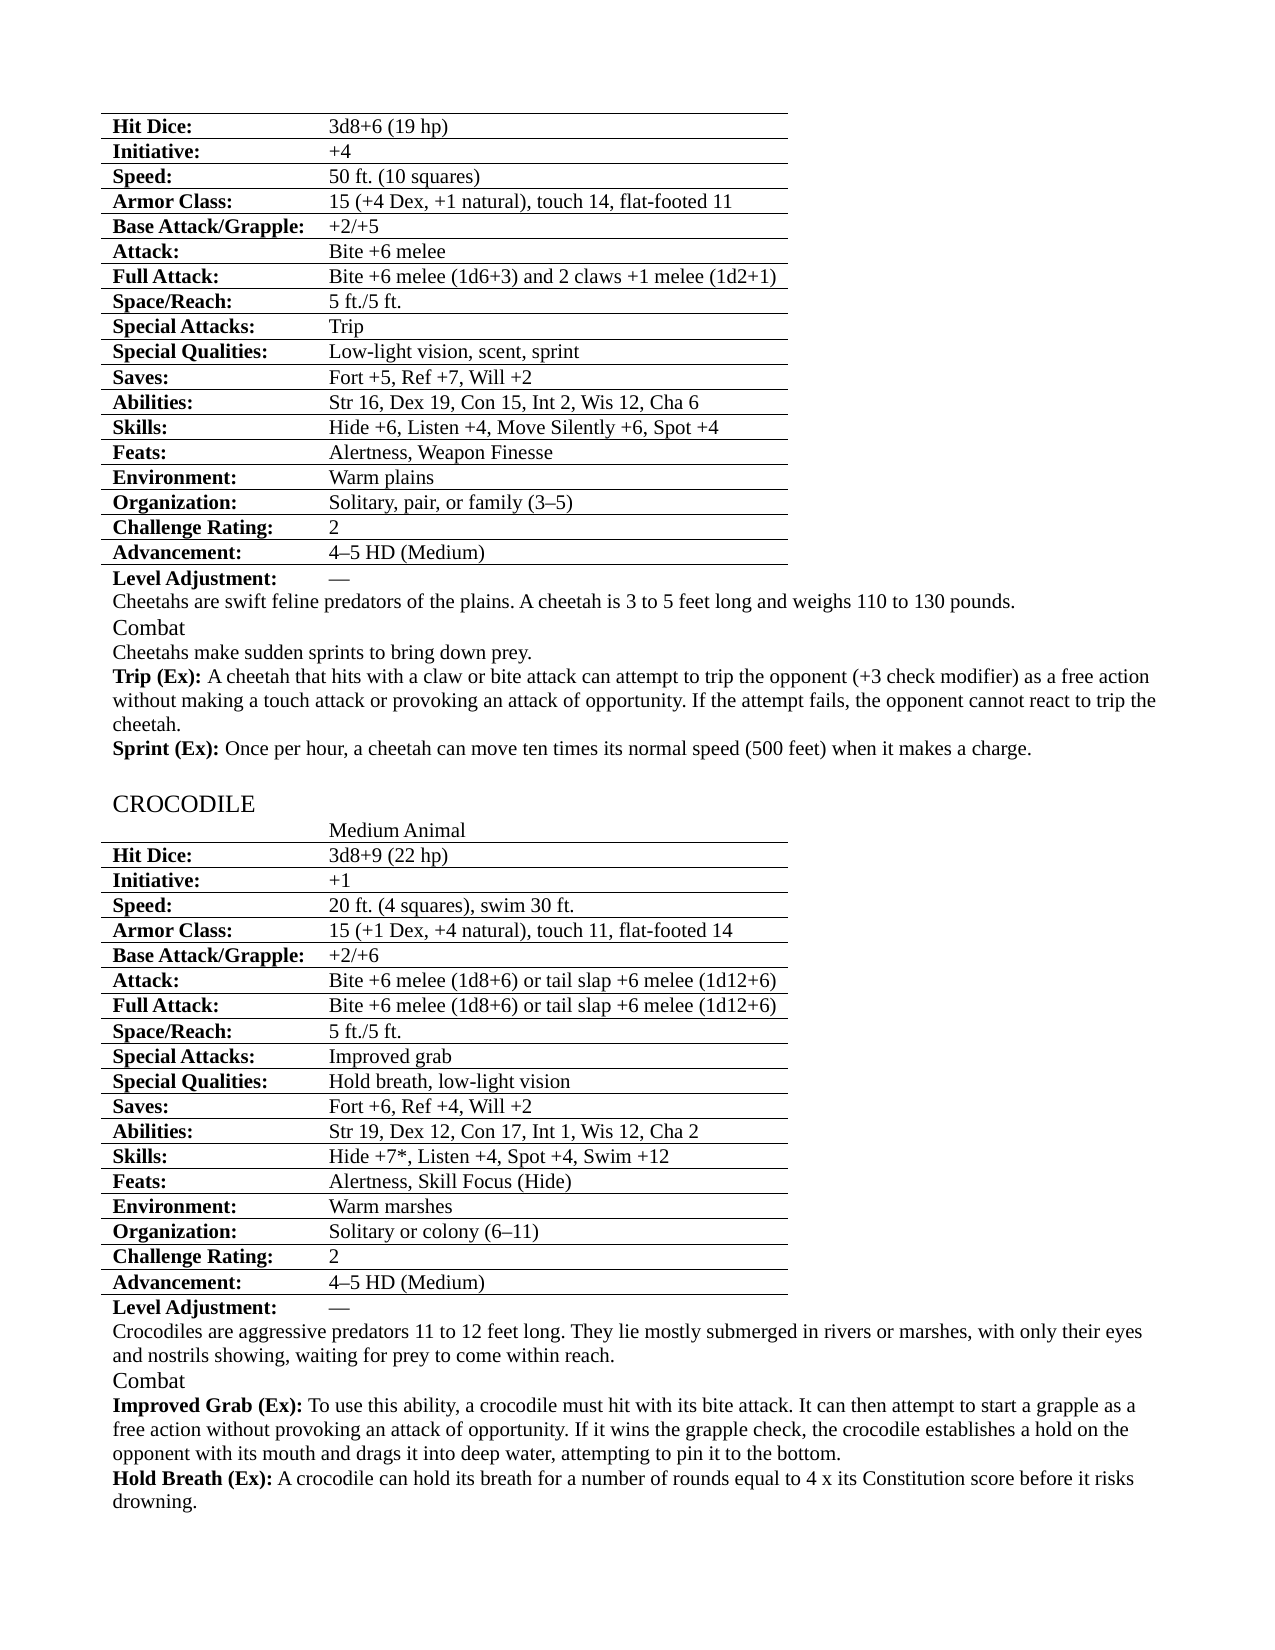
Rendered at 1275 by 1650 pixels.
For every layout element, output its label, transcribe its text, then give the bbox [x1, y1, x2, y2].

table_cell Solitary, pair, or family (3–5) [318, 490, 788, 514]
table_cell Hide +7*, Listen +4, Spot +4, Swim +12 [318, 1144, 788, 1168]
table_cell Speed: [101, 893, 317, 917]
table_cell 20 ft. (4 squares), swim 30 ft. [318, 893, 788, 917]
table_cell 2 [318, 515, 788, 539]
table_cell Warm plains [318, 465, 788, 489]
table_cell Challenge Rating: [101, 515, 317, 539]
table_cell Challenge Rating: [101, 1245, 317, 1268]
table_cell Initiative: [101, 139, 317, 163]
text Hold Breath (Ex): A crocodile can hold its breath for a number of rounds equal to 4 x its Constitution score before it risks drowning. [112, 1465, 1162, 1513]
table_cell Special Qualities: [101, 340, 317, 363]
text Improved Grab (Ex): To use this ability, a crocodile must hit with its bite attack. It can then attempt to start a grapple as a free action without provoking an attack of opportunity. If it wins the grapple check, the crocodile establishes a hold on the opponent with its mouth and drags it into deep water, attempting to pin it to the bottom. [112, 1393, 1162, 1465]
table_cell Feats: [101, 440, 317, 464]
table_cell Hit Dice: [101, 843, 317, 867]
table_header Medium Animal [318, 818, 788, 842]
table_cell 15 (+1 Dex, +4 natural), touch 11, flat-footed 14 [318, 918, 788, 942]
table_cell Skills: [101, 415, 317, 439]
table_cell Base Attack/Grapple: [101, 214, 317, 238]
table_cell Level Adjustment: [101, 1295, 317, 1319]
table_cell 4–5 HD (Medium) [318, 1270, 788, 1294]
table_cell Environment: [101, 465, 317, 489]
table_cell Special Attacks: [101, 314, 317, 338]
table_cell Advancement: [101, 1270, 317, 1294]
text Trip (Ex): A cheetah that hits with a claw or bite attack can attempt to trip the opponent (+3 check modifier) as a free action without making a touch attack or provoking an attack of opportunity. If the attempt fails, the opponent cannot react to trip the cheetah. [112, 664, 1162, 736]
table_cell Alertness, Weapon Finesse [318, 440, 788, 464]
table_cell Bite +6 melee (1d8+6) or tail slap +6 melee (1d12+6) [318, 968, 788, 992]
table_cell Special Qualities: [101, 1069, 317, 1093]
table_cell Special Attacks: [101, 1044, 317, 1068]
table_cell Hold breath, low-light vision [318, 1069, 788, 1093]
table_cell Abilities: [101, 390, 317, 414]
table_cell Improved grab [318, 1044, 788, 1068]
table_cell +2/+5 [318, 214, 788, 238]
table_cell 4–5 HD (Medium) [318, 540, 788, 564]
table_cell Fort +6, Ref +4, Will +2 [318, 1094, 788, 1118]
table_cell Advancement: [101, 540, 317, 564]
table_cell 5 ft./5 ft. [318, 289, 788, 313]
table_cell Attack: [101, 968, 317, 992]
table_cell Hide +6, Listen +4, Move Silently +6, Spot +4 [318, 415, 788, 439]
table_cell Feats: [101, 1169, 317, 1193]
table_cell Trip [318, 314, 788, 338]
table_cell 50 ft. (10 squares) [318, 164, 788, 188]
table_cell Organization: [101, 1219, 317, 1243]
table_cell Full Attack: [101, 994, 317, 1017]
table_cell Saves: [101, 365, 317, 389]
table_cell Solitary or colony (6–11) [318, 1219, 788, 1243]
table_cell Warm marshes [318, 1194, 788, 1218]
table_cell Bite +6 melee (1d6+3) and 2 claws +1 melee (1d2+1) [318, 264, 788, 288]
table_cell Alertness, Skill Focus (Hide) [318, 1169, 788, 1193]
table_cell 3d8+6 (19 hp) [318, 114, 788, 138]
table_cell 3d8+9 (22 hp) [318, 843, 788, 867]
table_cell Level Adjustment: [101, 565, 317, 589]
table_cell Bite +6 melee (1d8+6) or tail slap +6 melee (1d12+6) [318, 994, 788, 1017]
table_cell Full Attack: [101, 264, 317, 288]
table_cell Space/Reach: [101, 1019, 317, 1043]
table_cell Abilities: [101, 1119, 317, 1143]
table_cell Attack: [101, 239, 317, 263]
text Combat [112, 1367, 1162, 1393]
table_cell Organization: [101, 490, 317, 514]
text Cheetahs make sudden sprints to bring down prey. [112, 640, 1162, 664]
table_cell Armor Class: [101, 918, 317, 942]
table_cell Environment: [101, 1194, 317, 1218]
table_cell +2/+6 [318, 943, 788, 967]
table_cell Skills: [101, 1144, 317, 1168]
text Sprint (Ex): Once per hour, a cheetah can move ten times its normal speed (500 feet) when it makes a charge. [112, 736, 1162, 760]
table_cell 5 ft./5 ft. [318, 1019, 788, 1043]
table_cell Str 16, Dex 19, Con 15, Int 2, Wis 12, Cha 6 [318, 390, 788, 414]
table_cell Str 19, Dex 12, Con 17, Int 1, Wis 12, Cha 2 [318, 1119, 788, 1143]
text Crocodiles are aggressive predators 11 to 12 feet long. They lie mostly submerged in rivers or marshes, with only their eyes and nostrils showing, waiting for prey to come within reach. [112, 1319, 1162, 1367]
table_header [101, 818, 317, 842]
table_cell Armor Class: [101, 189, 317, 213]
table_cell Fort +5, Ref +7, Will +2 [318, 365, 788, 389]
table_cell Low-light vision, scent, sprint [318, 340, 788, 363]
table_cell — [318, 565, 788, 589]
table_cell Bite +6 melee [318, 239, 788, 263]
table_cell Space/Reach: [101, 289, 317, 313]
table_cell Speed: [101, 164, 317, 188]
table_cell 15 (+4 Dex, +1 natural), touch 14, flat-footed 11 [318, 189, 788, 213]
text Cheetahs are swift feline predators of the plains. A cheetah is 3 to 5 feet long and weighs 110 to 130 pounds. [112, 589, 1162, 613]
table_cell Hit Dice: [101, 114, 317, 138]
text CROCODILE [112, 789, 1162, 818]
table_cell — [318, 1295, 788, 1319]
table_cell Initiative: [101, 868, 317, 892]
table_cell Saves: [101, 1094, 317, 1118]
table_cell +4 [318, 139, 788, 163]
table_cell 2 [318, 1245, 788, 1268]
table_cell Base Attack/Grapple: [101, 943, 317, 967]
table_cell +1 [318, 868, 788, 892]
text Combat [112, 613, 1162, 640]
